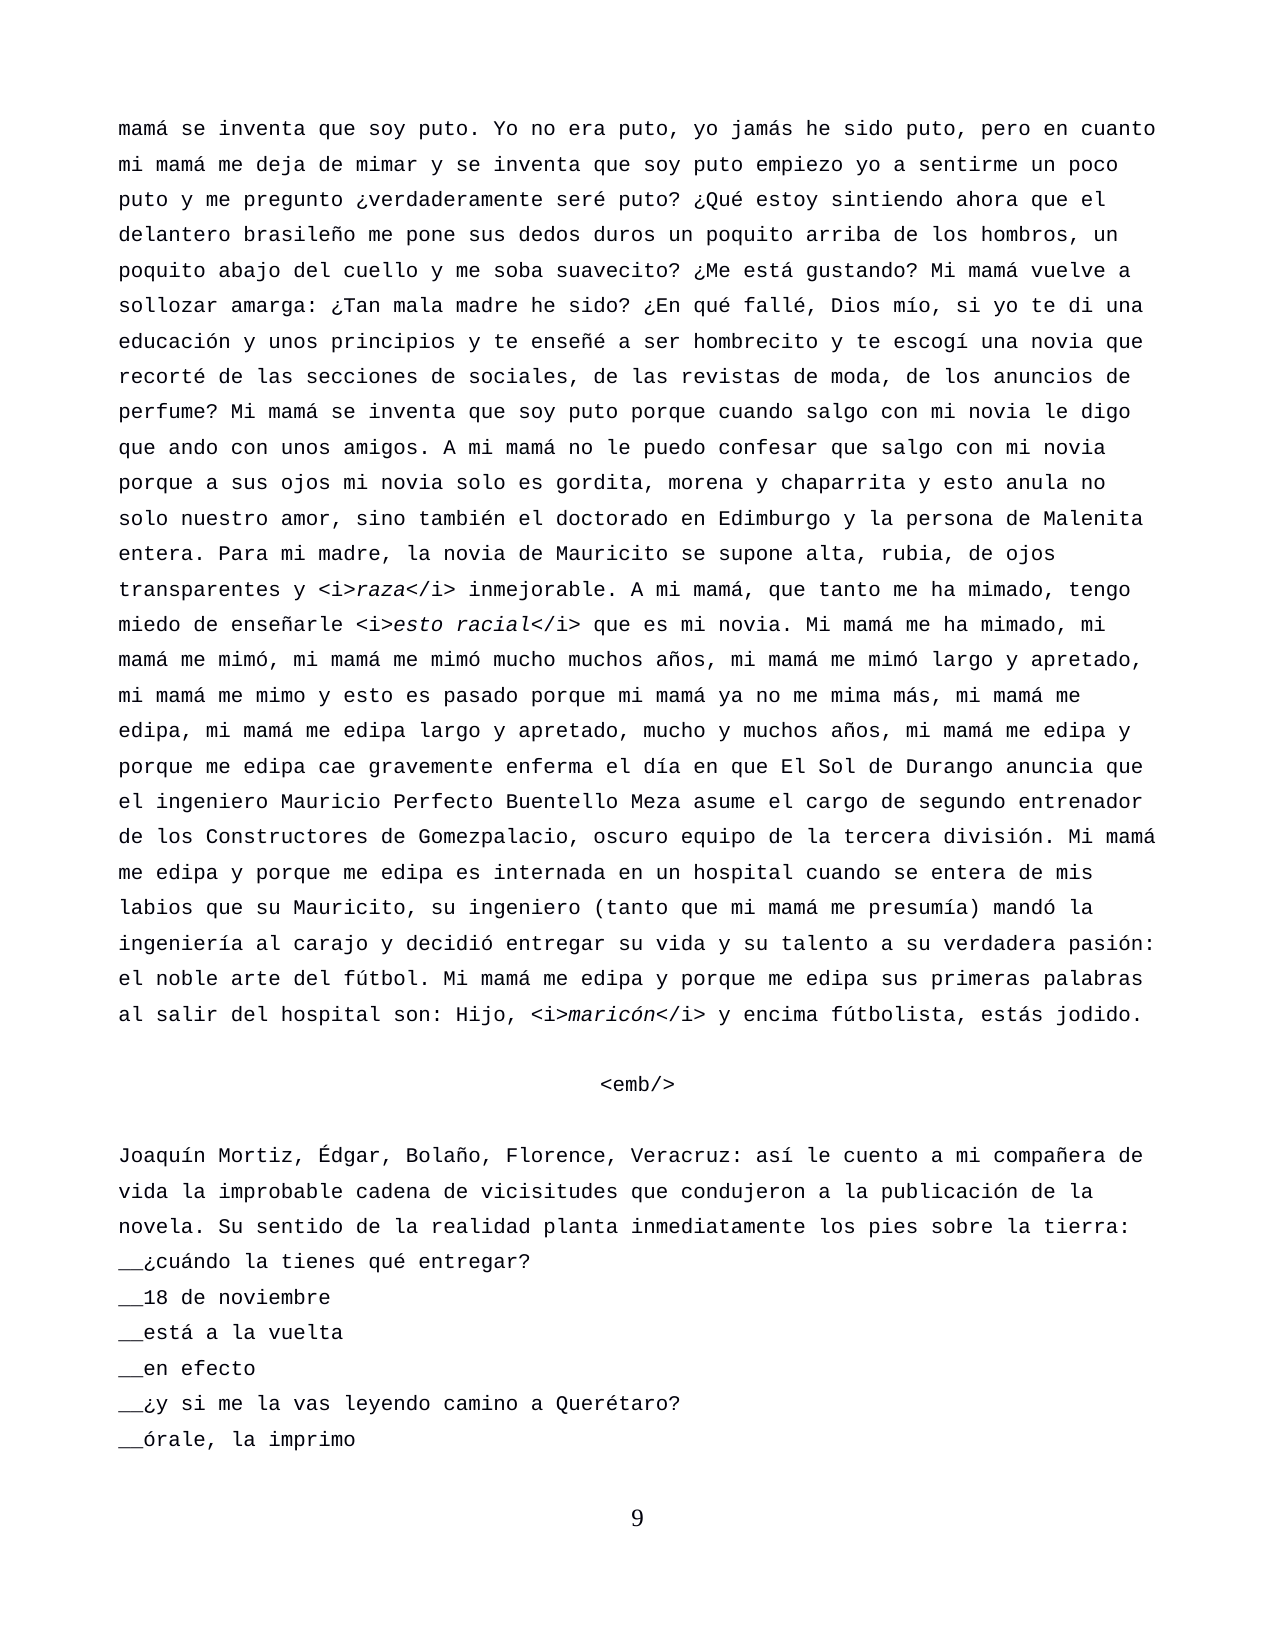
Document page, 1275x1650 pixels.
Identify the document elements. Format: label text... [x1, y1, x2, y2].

text __órale, la imprimo [118, 1428, 1157, 1452]
text __está a la vuelta [118, 1322, 1157, 1346]
text __18 de noviembre [118, 1287, 1157, 1311]
text <emb/> [118, 1074, 1157, 1098]
text __¿cuándo la tienes qué entregar? [118, 1251, 1157, 1275]
text mamá se inventa que soy puto. Yo no era puto, yo jamás he sido puto, pero en cuanto mi mamá me deja de mimar y se inventa que soy puto empiezo yo a sentirme un poco puto y me pregunto ¿verdaderamente seré puto? ¿Qué estoy sintiendo ahora que el delantero brasileño me pone sus dedos duros un poquito arriba de los hombros, un poquito abajo del cuello y me soba suavecito? ¿Me está gustando? Mi mamá vuelve a sollozar amarga: ¿Tan mala madre he sido? ¿En qué fallé, Dios mío, si yo te di una educación y unos principios y te enseñé a ser hombrecito y te escogí una novia que recorté de las secciones de sociales, de las revistas de moda, de los anuncios de perfume? Mi mamá se inventa que soy puto porque cuando salgo con mi novia le digo que ando con unos amigos. A mi mamá no le puedo confesar que salgo con mi novia porque a sus ojos mi novia solo es gordita, morena y chaparrita y esto anula no solo nuestro amor, sino también el doctorado en Edimburgo y la persona de Malenita entera. Para mi madre, la novia de Mauricito se supone alta, rubia, de ojos transparentes y <i>raza</i> inmejorable. A mi mamá, que tanto me ha mimado, tengo miedo de enseñarle <i>esto racial</i> que es mi novia. Mi mamá me ha mimado, mi mamá me mimó, mi mamá me mimó mucho muchos años, mi mamá me mimó largo y apretado, mi mamá me mimo y esto es pasado porque mi mamá ya no me mima más, mi mamá me edipa, mi mamá me edipa largo y apretado, mucho y muchos años, mi mamá me edipa y porque me edipa cae gravemente enferma el día en que El Sol de Durango anuncia que el ingeniero Mauricio Perfecto Buentello Meza asume el cargo de segundo entrenador de los Constructores de Gomezpalacio, oscuro equipo de la tercera división. Mi mamá me edipa y porque me edipa es internada en un hospital cuando se entera de mis labios que su Mauricito, su ingeniero (tanto que mi mamá me presumía) mandó la ingeniería al carajo y decidió entregar su vida y su talento a su verdadera pasión: el noble arte del fútbol. Mi mamá me edipa y porque me edipa sus primeras palabras al salir del hospital son: Hijo, <i>maricón</i> y encima fútbolista, estás jodido. [118, 118, 1157, 1027]
text __en efecto [118, 1358, 1157, 1381]
text Joaquín Mortiz, Édgar, Bolaño, Florence, Veracruz: así le cuento a mi compañera de vida la improbable cadena de vicisitudes que condujeron a la publicación de la novela. Su sentido de la realidad planta inmediatamente los pies sobre la tierra: [118, 1145, 1157, 1240]
text __¿y si me la vas leyendo camino a Querétaro? [118, 1393, 1157, 1417]
